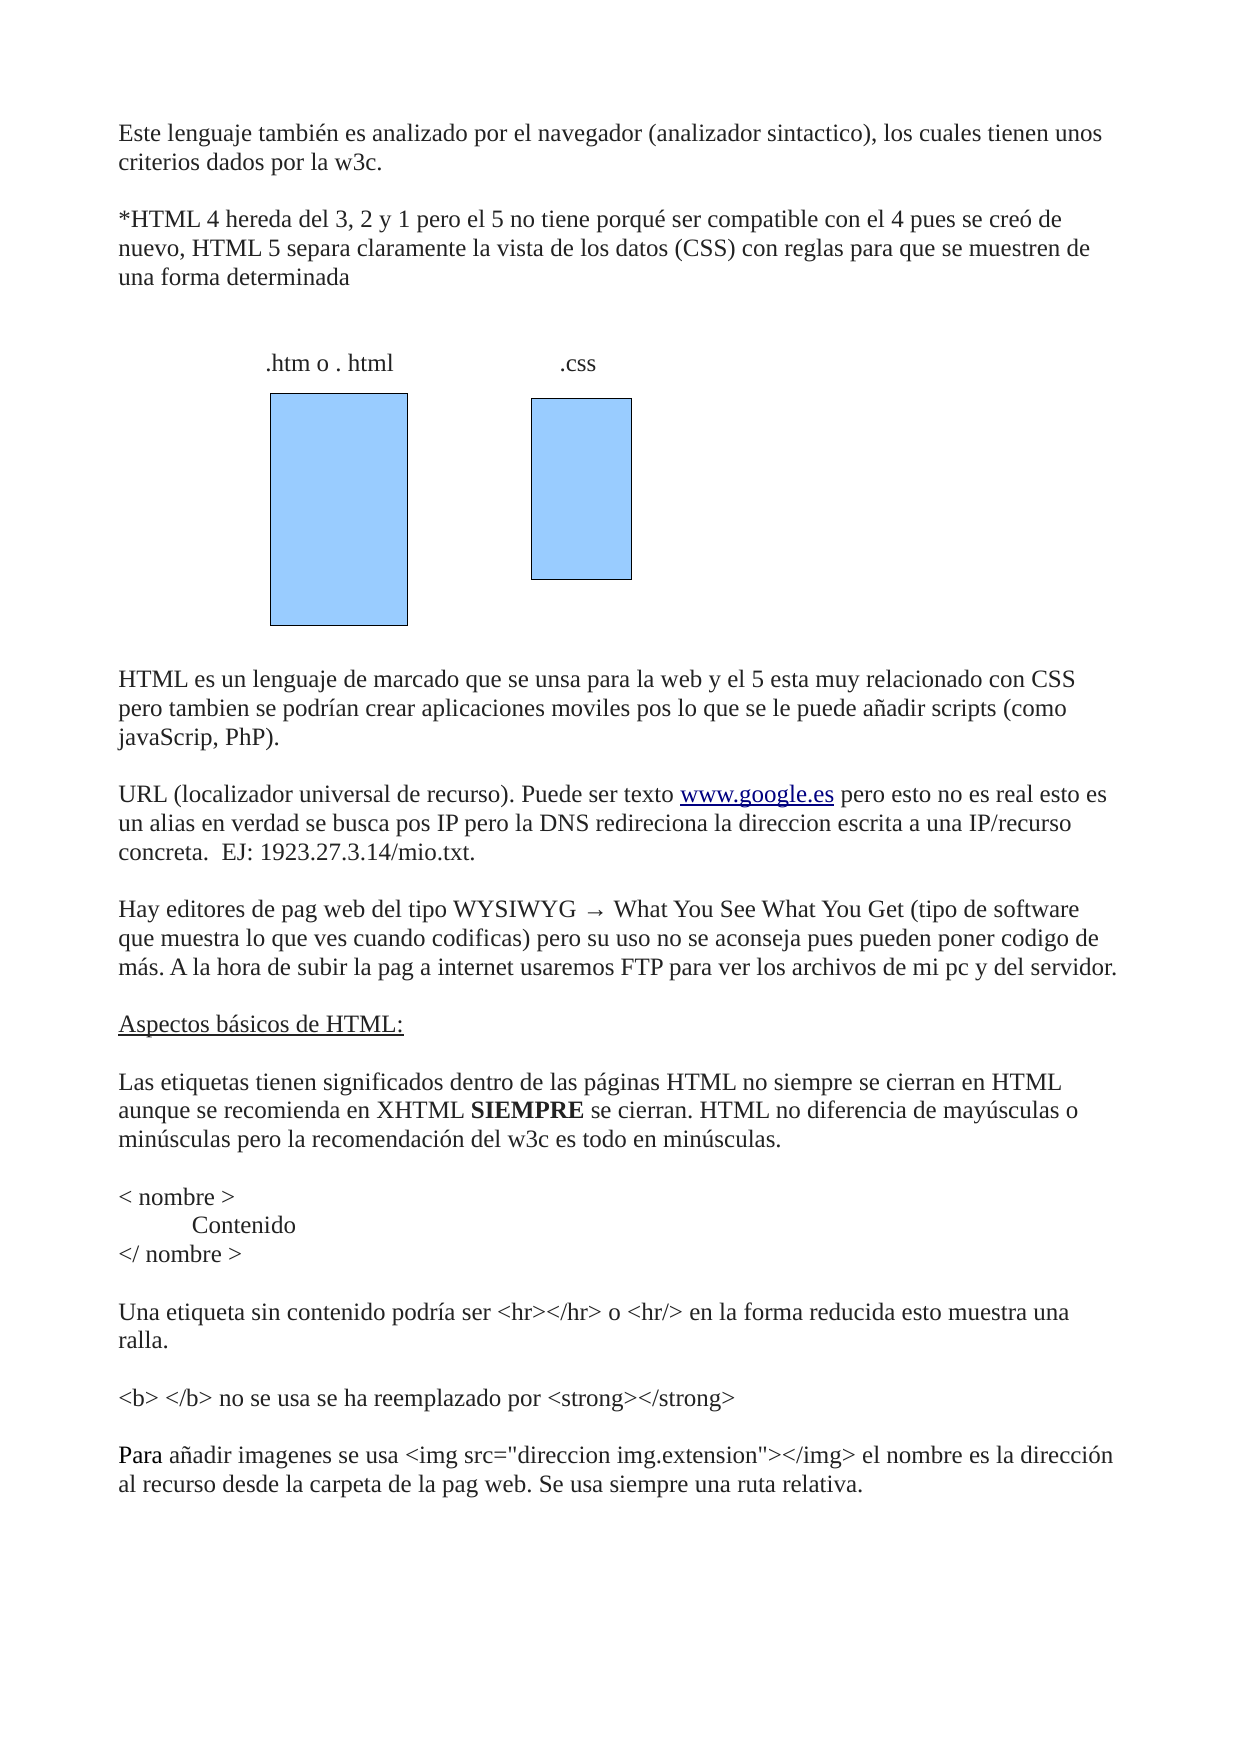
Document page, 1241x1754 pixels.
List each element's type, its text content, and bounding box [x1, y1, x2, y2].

text </ nombre > [118, 1239, 1122, 1268]
text HTML es un lenguaje de marcado que se unsa para la web y el 5 esta muy relacionado con CSS pero tambien se podrían crear aplicaciones moviles pos lo que se le puede añadir scripts (como javaScrip, PhP). [118, 664, 1122, 751]
text <b> </b> no se usa se ha reemplazado por <strong></strong> [118, 1383, 1122, 1412]
text Contenido [118, 1211, 1122, 1239]
text Este lenguaje también es analizado por el navegador (analizador sintactico), los cuales tienen unos criterios dados por la w3c. [118, 118, 1122, 176]
text Las etiquetas tienen significados dentro de las páginas HTML no siempre se cierran en HTML aunque se recomienda en XHTML SIEMPRE se cierran. HTML no diferencia de mayúsculas o minúsculas pero la recomendación del w3c es todo en minúsculas. [118, 1067, 1122, 1153]
text < nombre > [118, 1182, 1122, 1211]
text Una etiqueta sin contenido podría ser <hr></hr> o <hr/> en la forma reducida esto muestra una ralla. [118, 1297, 1122, 1354]
text Para añadir imagenes se usa <img src="direccion img.extension"></img> el nombre es la dirección al recurso desde la carpeta de la pag web. Se usa siempre una ruta relativa. [118, 1441, 1122, 1498]
text Aspectos básicos de HTML: [118, 1009, 1122, 1038]
text Hay editores de pag web del tipo WYSIWYG → What You See What You Get (tipo de software que muestra lo que ves cuando codificas) pero su uso no se aconseja pues pueden poner codigo de más. A la hora de subir la pag a internet usaremos FTP para ver los archivos de mi pc y del servidor. [118, 894, 1122, 981]
text *HTML 4 hereda del 3, 2 y 1 pero el 5 no tiene porqué ser compatible con el 4 pues se creó de nuevo, HTML 5 separa claramente la vista de los datos (CSS) con reglas para que se muestren de una forma determinada [118, 204, 1122, 291]
text .htm o . html .css [118, 348, 1122, 377]
text URL (localizador universal de recurso). Puede ser texto www.google.es pero esto no es real esto es un alias en verdad se busca pos IP pero la DNS redireciona la direccion escrita a una IP/recurso concreta. EJ: 1923.27.3.14/mio.txt. [118, 779, 1122, 866]
